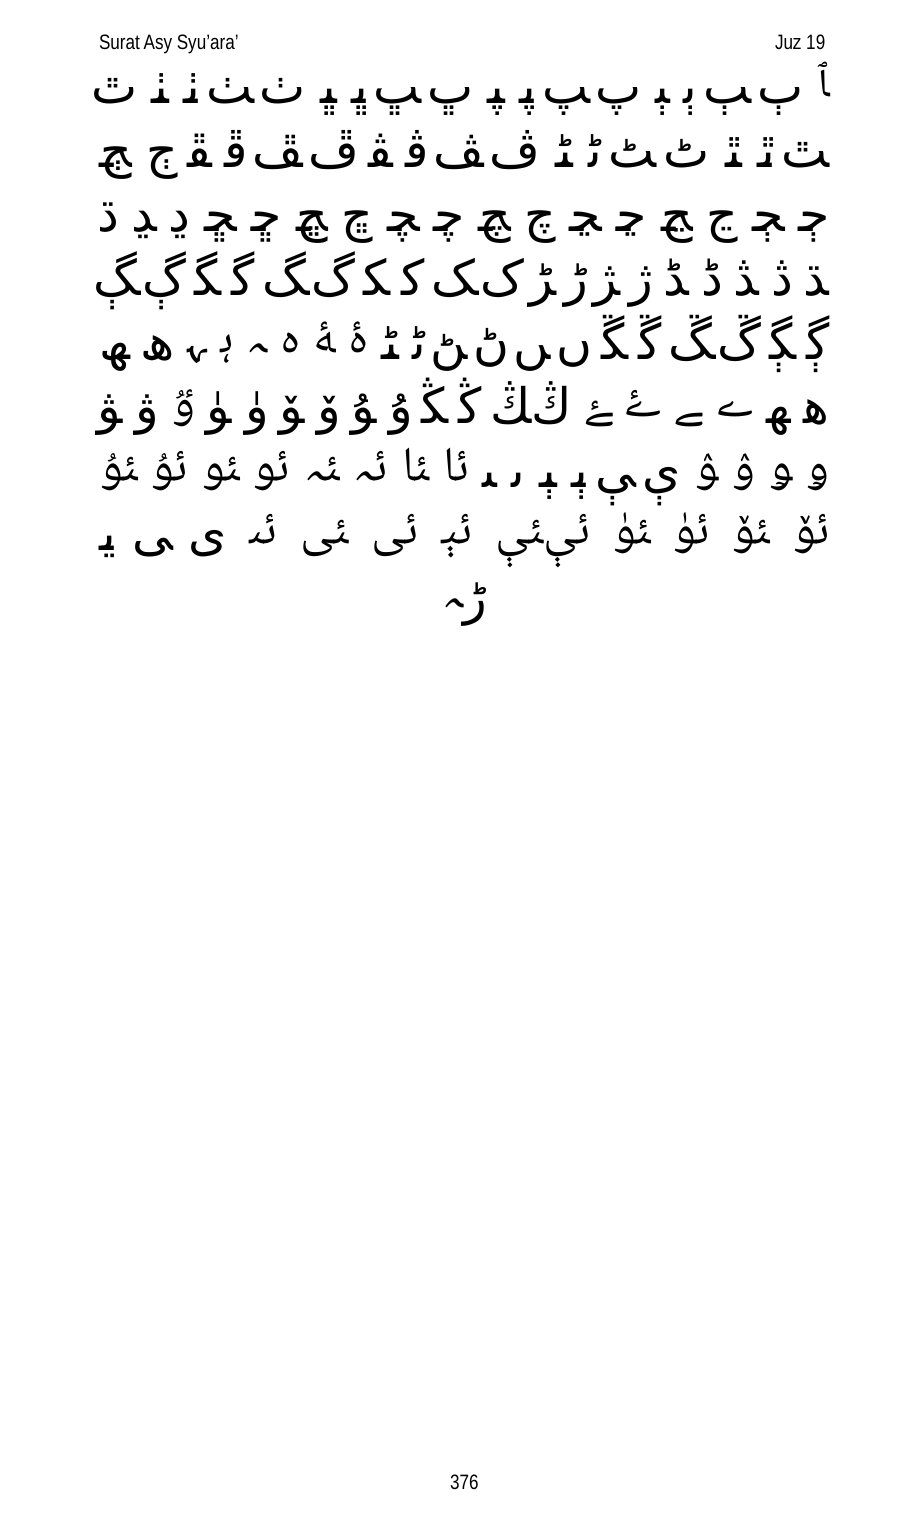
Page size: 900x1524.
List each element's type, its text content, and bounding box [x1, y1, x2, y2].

text ﮌﮧ [99, 571, 829, 635]
text ﭑ ﭒ ﭓ ﭔ ﭕ ﭖ ﭗ ﭘ ﭙ ﭚ ﭛ ﭜ ﭝ ﭞ ﭟ ﭠ ﭡ ﭢ ﭣ ﭤ ﭥ ﭦ ﭧ ﭨ ﭩ ﭪ ﭫ ﭬ ﭭ ﭮ ﭯ ﭰ ﭱ ﭲ ﭳ ﭴ ﭵ ﭶ ﭷ ﭸ ﭹ ﭺ ﭻ ﭼ ﭽ ﭾ ﭿ ﮀ ﮁ ﮂ ﮃ ﮄ ﮅ ﮆ ﮇ ﮈ ﮉ ﮊ ﮋ ﮌ ﮍ ﮎ ﮏ ﮐ ﮑ ﮒ ﮓ ﮔ ﮕ ﮖ ﮗ ﮘ ﮙ ﮚ ﮛ ﮜ ﮝ ﮞ ﮟ ﮠ ﮡ ﮢ ﮣ ﮤ ﮥ ﮦ ﮧ ﮨ ﮩ ﮪ ﮫ ﮬ ﮭ ﮮ ﮯ ﮰ ﮱ ﯓ ﯔ ﯕ ﯖ ﯗ ﯘ ﯙ ﯚ ﯛ ﯜ ﯝ ﯞ ﯟ ﯠ ﯡ ﯢ ﯣ ﯤ ﯥ ﯦ ﯧ ﯨ ﯩ ﯪ ﯫ ﯬ ﯭ ﯮ ﯯ ﯰ ﯱ ﯲ ﯳ ﯴ ﯵ ﯶﯷ ﯸ ﯹ ﯺ ﯻ ﯼ ﯽ ﯾ [99, 60, 829, 571]
